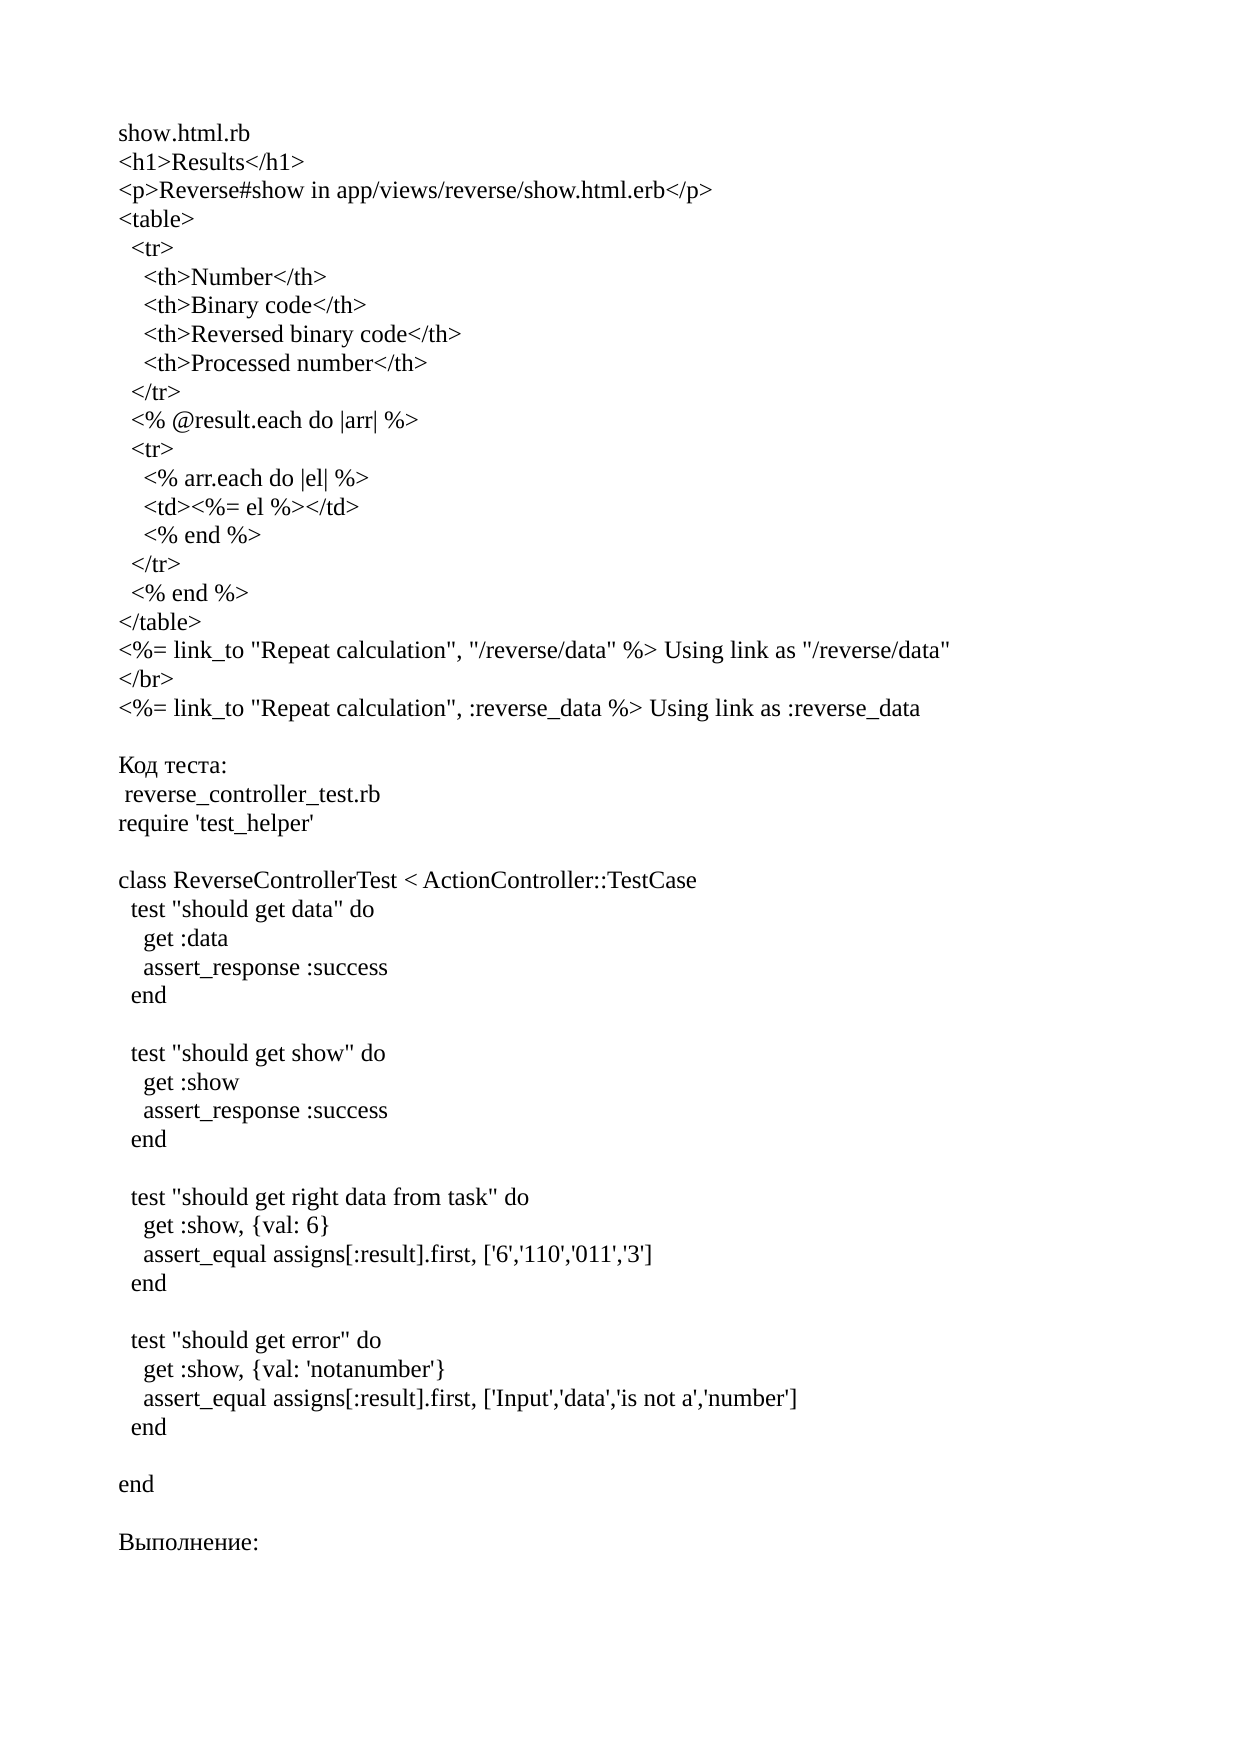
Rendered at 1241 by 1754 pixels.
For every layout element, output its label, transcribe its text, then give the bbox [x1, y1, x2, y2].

text Код теста: [118, 751, 1122, 779]
text reverse_controller_test.rb [118, 779, 1122, 808]
text show.html.rb [118, 118, 1122, 147]
text <h1>Results</h1> <p>Reverse#show in app/views/reverse/show.html.erb</p> <table> <tr> <th>Number</th> <th>Binary code</th> <th>Reversed binary code</th> <th>Processed number</th> </tr> <% @result.each do |arr| %> <tr> <% arr.each do |el| %> <td><%= el %></td> <% end %> </tr> <% end %> </table> <%= link_to "Repeat calculation", "/reverse/data" %> Using link as "/reverse/data" </br> <%= link_to "Repeat calculation", :reverse_data %> Using link as :reverse_data [118, 147, 1122, 751]
text Выполнение: [118, 1527, 1122, 1556]
text require 'test_helper' class ReverseControllerTest < ActionController::TestCase test "should get data" do get :data assert_response :success end test "should get show" do get :show assert_response :success end test "should get right data from task" do get :show, {val: 6} assert_equal assigns[:result].first, ['6','110','011','3'] end test "should get error" do get :show, {val: 'notanumber'} assert_equal assigns[:result].first, ['Input','data','is not a','number'] end end [118, 808, 1122, 1527]
